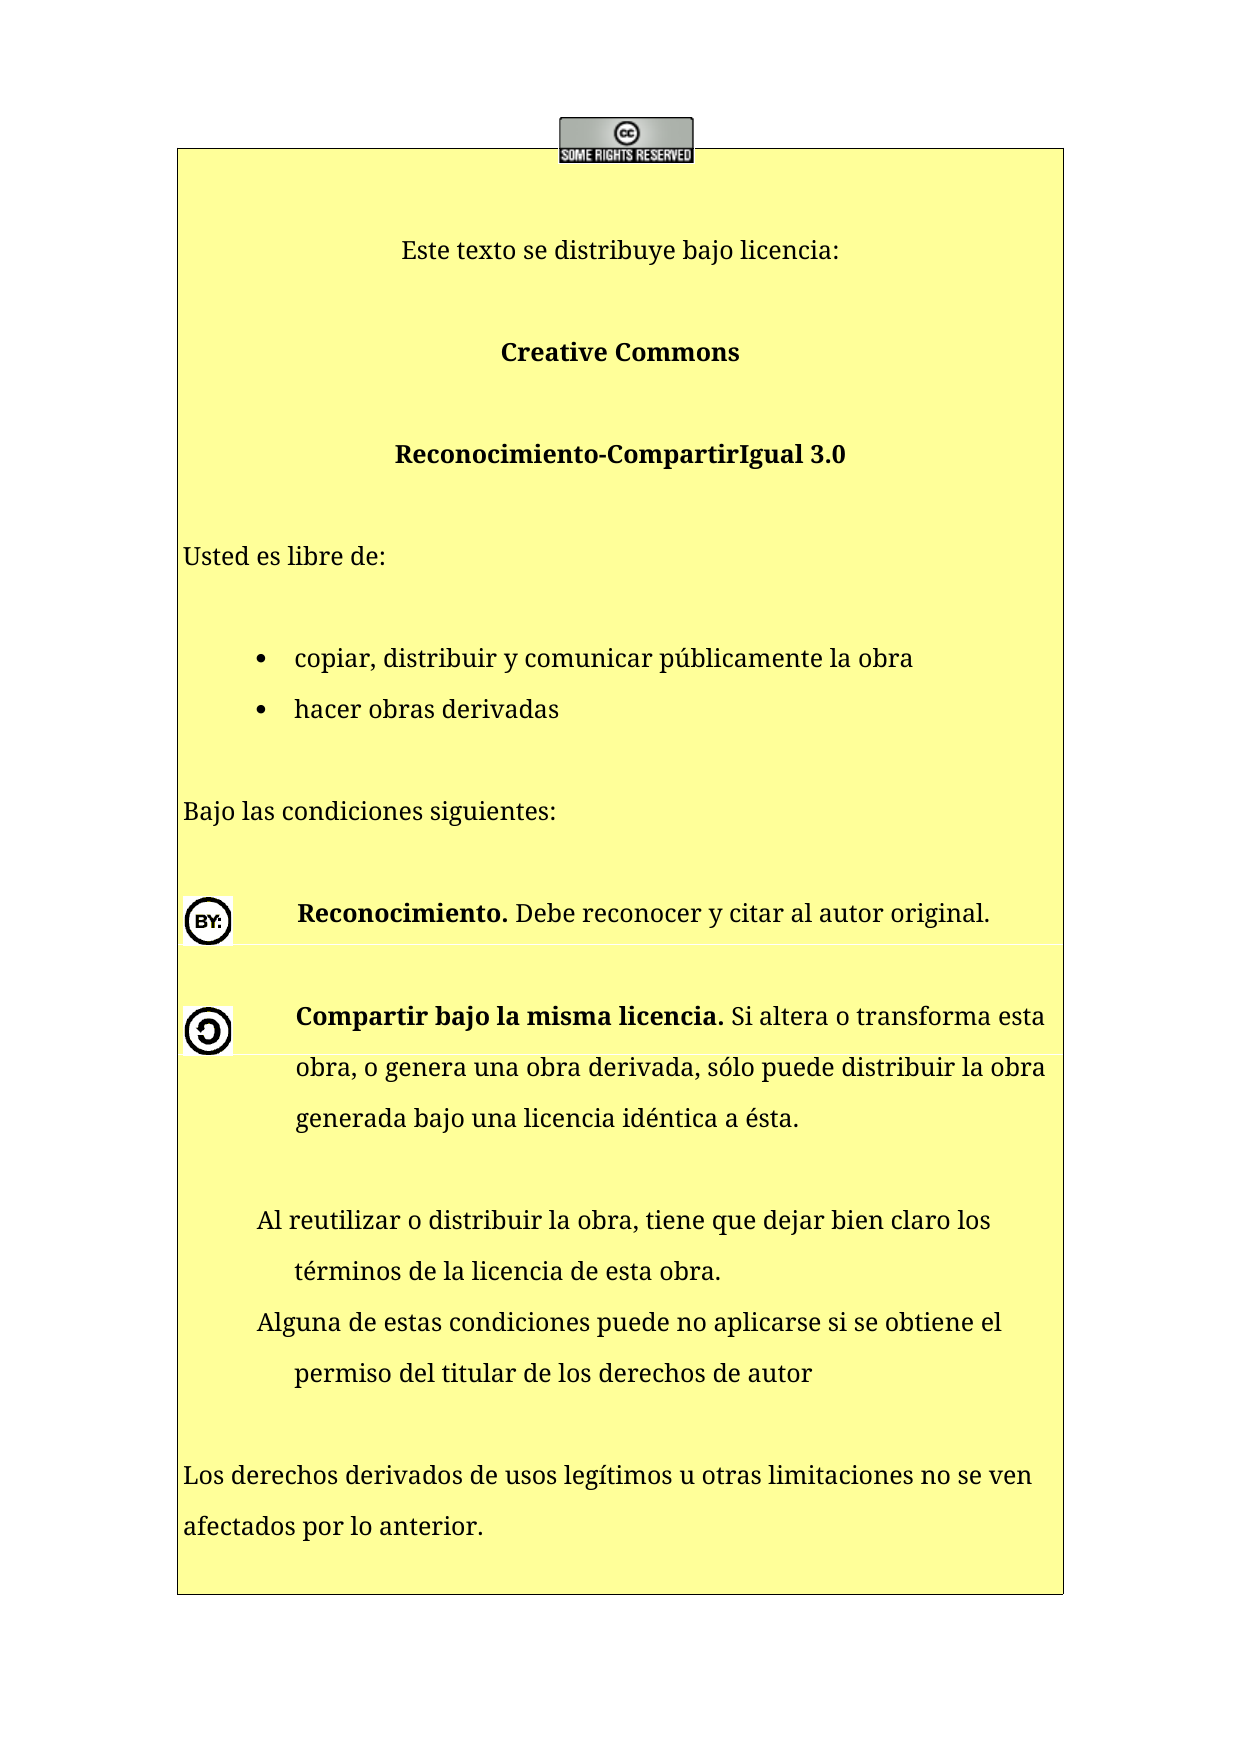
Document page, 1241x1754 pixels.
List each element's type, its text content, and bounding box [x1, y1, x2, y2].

picture [184, 1007, 232, 1055]
picture [559, 117, 694, 163]
table_header Compartir bajo la misma licencia. Si altera o transforma esta [178, 945, 1063, 1054]
table_header obra, o genera una obra derivada, sólo puede distribuir la obra generada bajo una licencia idéntica a ésta. Al reutilizar o distribuir la obra, tiene que dejar bien claro los términos de la licencia de esta obra. Alguna de estas condiciones puede no aplicarse si se obtiene el permiso del titular de los derechos de autor Los derechos derivados de usos legítimos u otras limitaciones no se ven afectados por lo anterior. [178, 1055, 1063, 1594]
table_header Este texto se distribuye bajo licencia: Creative Commons Reconocimiento-CompartirIgual 3.0 Usted es libre de: copiar, distribuir y comunicar públicamente la obra hacer obras derivadas Bajo las condiciones siguientes: Reconocimiento. Debe reconocer y citar al autor original. [178, 149, 1063, 944]
picture [184, 897, 232, 945]
